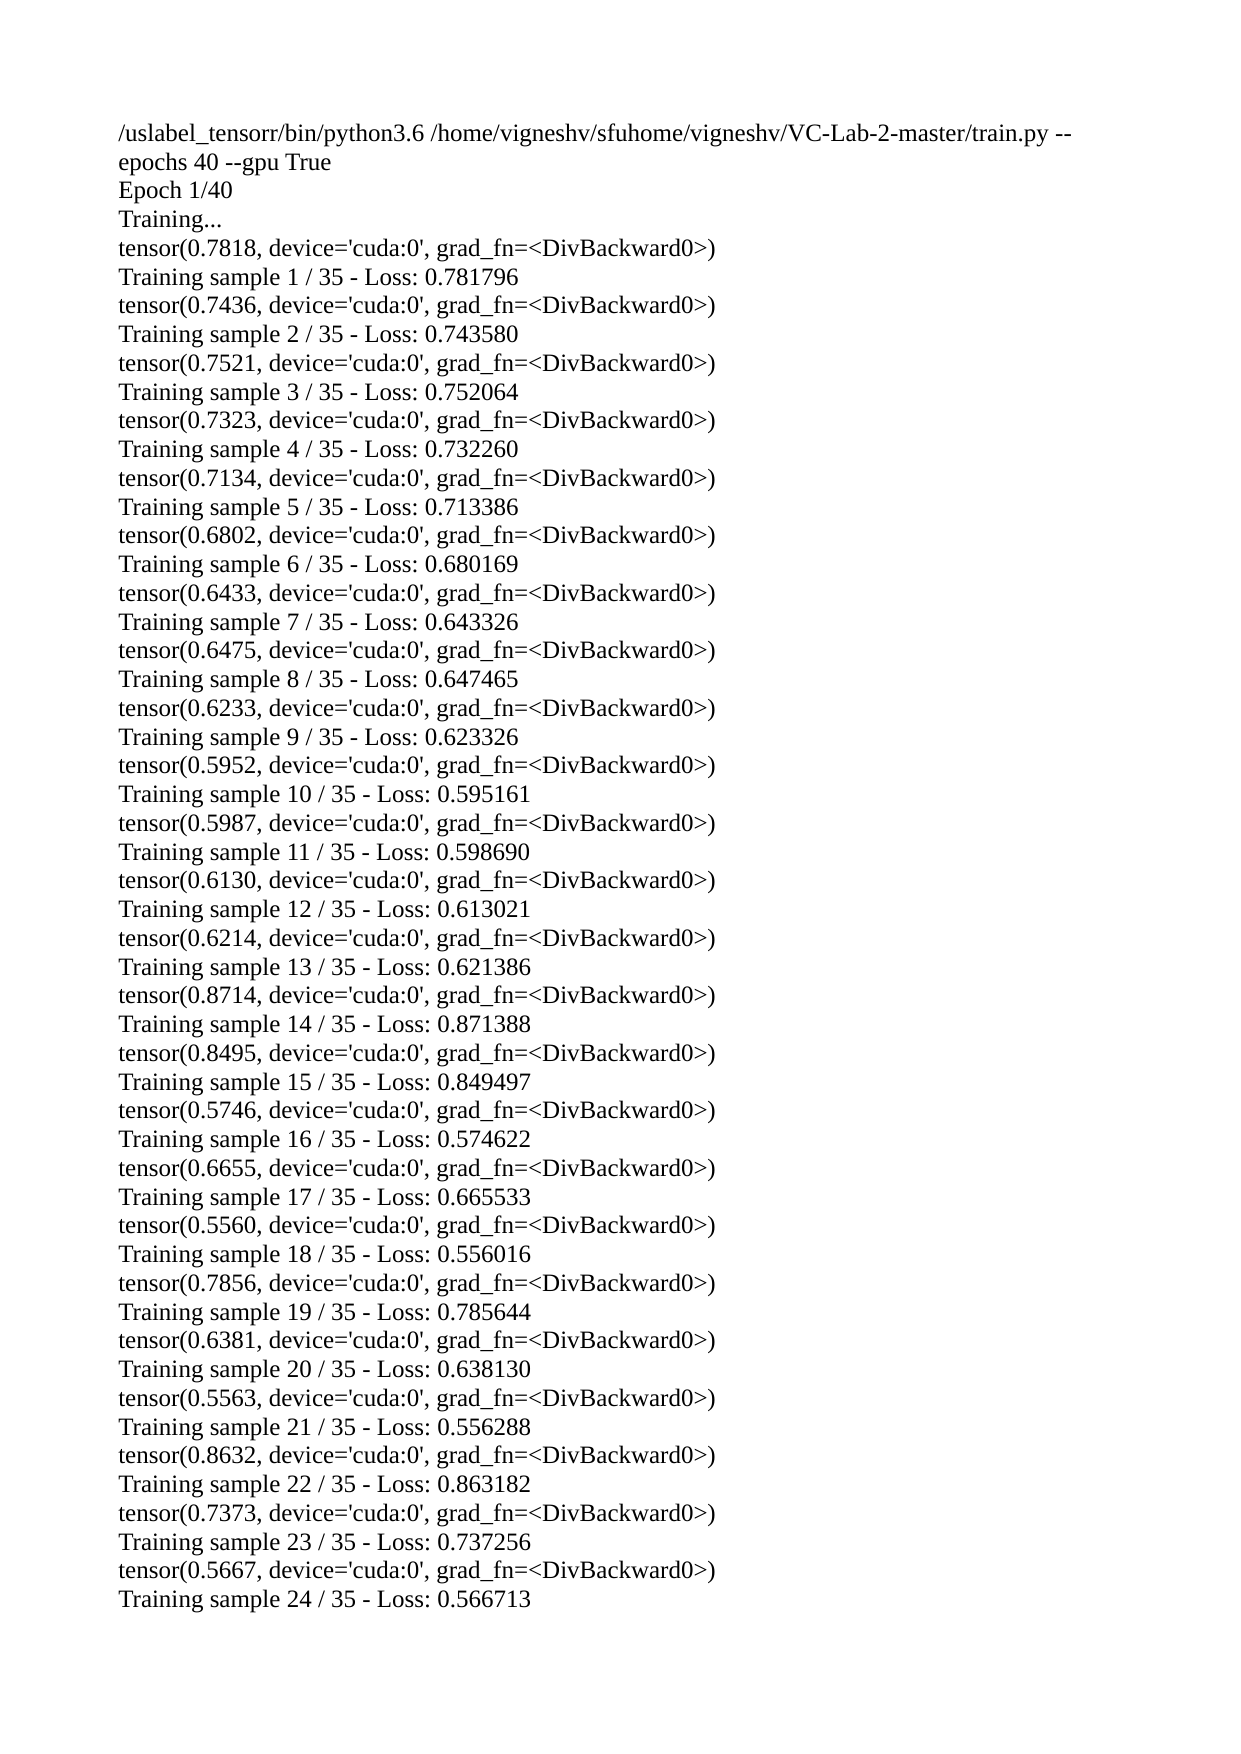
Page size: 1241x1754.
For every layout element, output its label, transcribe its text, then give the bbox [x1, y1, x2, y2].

text Training sample 12 / 35 - Loss: 0.613021 [118, 894, 1122, 923]
text Training sample 24 / 35 - Loss: 0.566713 [118, 1584, 1122, 1613]
text tensor(0.6381, device='cuda:0', grad_fn=<DivBackward0>) [118, 1326, 1122, 1354]
text tensor(0.7373, device='cuda:0', grad_fn=<DivBackward0>) [118, 1498, 1122, 1527]
text Training... [118, 204, 1122, 233]
text tensor(0.5563, device='cuda:0', grad_fn=<DivBackward0>) [118, 1383, 1122, 1412]
text tensor(0.6475, device='cuda:0', grad_fn=<DivBackward0>) [118, 636, 1122, 664]
text tensor(0.7521, device='cuda:0', grad_fn=<DivBackward0>) [118, 348, 1122, 377]
text Training sample 7 / 35 - Loss: 0.643326 [118, 607, 1122, 636]
text Training sample 21 / 35 - Loss: 0.556288 [118, 1412, 1122, 1441]
text tensor(0.7323, device='cuda:0', grad_fn=<DivBackward0>) [118, 406, 1122, 434]
text tensor(0.8495, device='cuda:0', grad_fn=<DivBackward0>) [118, 1038, 1122, 1067]
text Training sample 5 / 35 - Loss: 0.713386 [118, 492, 1122, 521]
text Training sample 18 / 35 - Loss: 0.556016 [118, 1239, 1122, 1268]
text Training sample 20 / 35 - Loss: 0.638130 [118, 1354, 1122, 1383]
text Training sample 16 / 35 - Loss: 0.574622 [118, 1124, 1122, 1153]
text Training sample 17 / 35 - Loss: 0.665533 [118, 1182, 1122, 1211]
text tensor(0.5746, device='cuda:0', grad_fn=<DivBackward0>) [118, 1096, 1122, 1124]
text tensor(0.7134, device='cuda:0', grad_fn=<DivBackward0>) [118, 463, 1122, 492]
text Training sample 6 / 35 - Loss: 0.680169 [118, 549, 1122, 578]
text Training sample 14 / 35 - Loss: 0.871388 [118, 1009, 1122, 1038]
text Training sample 11 / 35 - Loss: 0.598690 [118, 837, 1122, 866]
text Training sample 9 / 35 - Loss: 0.623326 [118, 722, 1122, 751]
text Training sample 3 / 35 - Loss: 0.752064 [118, 377, 1122, 406]
text tensor(0.5952, device='cuda:0', grad_fn=<DivBackward0>) [118, 751, 1122, 779]
text tensor(0.5667, device='cuda:0', grad_fn=<DivBackward0>) [118, 1556, 1122, 1584]
text tensor(0.6214, device='cuda:0', grad_fn=<DivBackward0>) [118, 923, 1122, 952]
text tensor(0.5560, device='cuda:0', grad_fn=<DivBackward0>) [118, 1211, 1122, 1239]
text tensor(0.7436, device='cuda:0', grad_fn=<DivBackward0>) [118, 291, 1122, 319]
text tensor(0.5987, device='cuda:0', grad_fn=<DivBackward0>) [118, 808, 1122, 837]
text tensor(0.6433, device='cuda:0', grad_fn=<DivBackward0>) [118, 578, 1122, 607]
text Training sample 8 / 35 - Loss: 0.647465 [118, 664, 1122, 693]
text /uslabel_tensorr/bin/python3.6 /home/vigneshv/sfuhome/vigneshv/VC-Lab-2-master/train.py --epochs 40 --gpu True [118, 118, 1122, 176]
text tensor(0.6802, device='cuda:0', grad_fn=<DivBackward0>) [118, 521, 1122, 549]
text Training sample 13 / 35 - Loss: 0.621386 [118, 952, 1122, 981]
text Training sample 4 / 35 - Loss: 0.732260 [118, 434, 1122, 463]
text Training sample 1 / 35 - Loss: 0.781796 [118, 262, 1122, 291]
text Training sample 19 / 35 - Loss: 0.785644 [118, 1297, 1122, 1326]
text Training sample 15 / 35 - Loss: 0.849497 [118, 1067, 1122, 1096]
text tensor(0.8714, device='cuda:0', grad_fn=<DivBackward0>) [118, 981, 1122, 1009]
text tensor(0.7856, device='cuda:0', grad_fn=<DivBackward0>) [118, 1268, 1122, 1297]
text tensor(0.6130, device='cuda:0', grad_fn=<DivBackward0>) [118, 866, 1122, 894]
text Training sample 2 / 35 - Loss: 0.743580 [118, 319, 1122, 348]
text Training sample 10 / 35 - Loss: 0.595161 [118, 779, 1122, 808]
text Training sample 23 / 35 - Loss: 0.737256 [118, 1527, 1122, 1556]
text Training sample 22 / 35 - Loss: 0.863182 [118, 1469, 1122, 1498]
text Epoch 1/40 [118, 176, 1122, 204]
text tensor(0.6655, device='cuda:0', grad_fn=<DivBackward0>) [118, 1153, 1122, 1182]
text tensor(0.8632, device='cuda:0', grad_fn=<DivBackward0>) [118, 1441, 1122, 1469]
text tensor(0.6233, device='cuda:0', grad_fn=<DivBackward0>) [118, 693, 1122, 722]
text tensor(0.7818, device='cuda:0', grad_fn=<DivBackward0>) [118, 233, 1122, 262]
